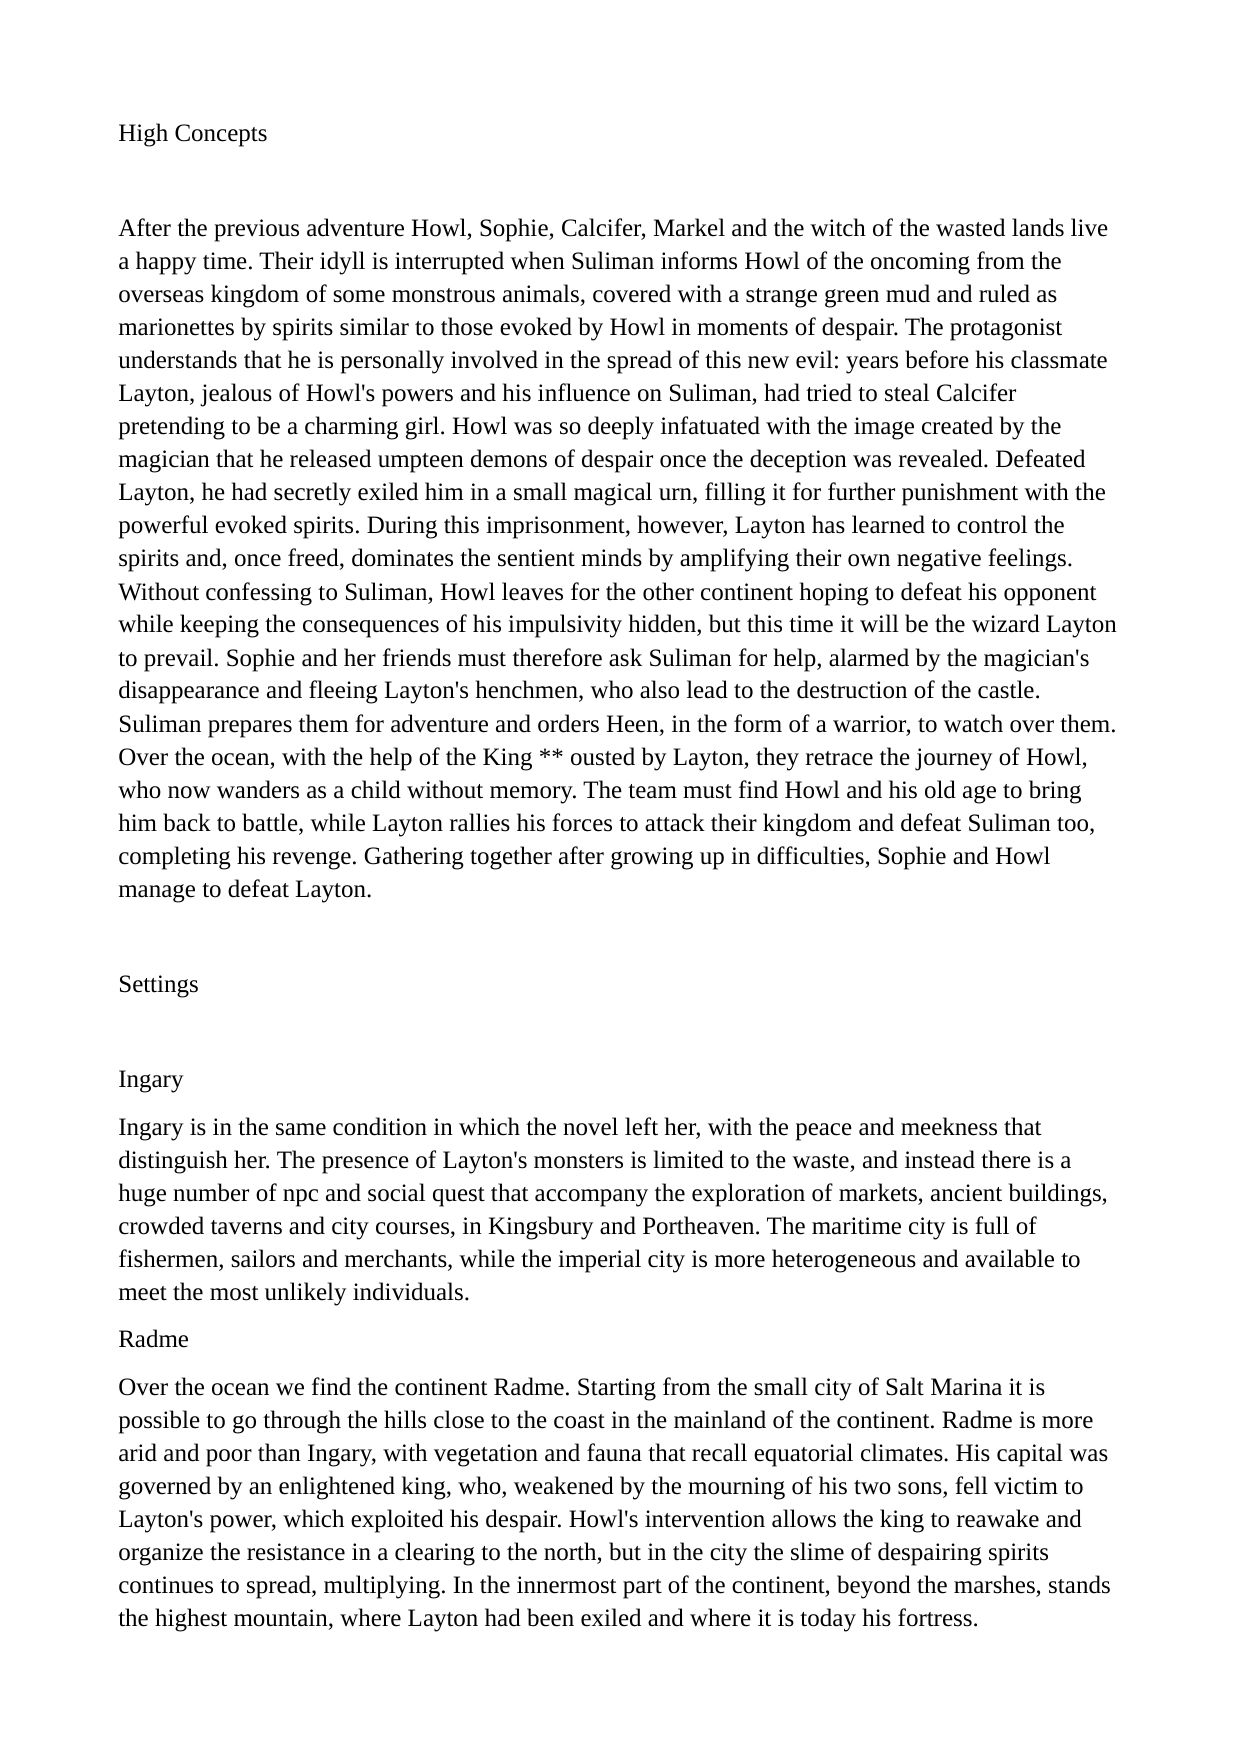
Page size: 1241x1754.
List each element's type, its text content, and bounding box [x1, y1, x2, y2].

text After the previous adventure Howl, Sophie, Calcifer, Markel and the witch of the wasted lands live a happy time. Their idyll is interrupted when Suliman informs Howl of the oncoming from the overseas kingdom of some monstrous animals, covered with a strange green mud and ruled as marionettes by spirits similar to those evoked by Howl in moments of despair. The protagonist understands that he is personally involved in the spread of this new evil: years before his classmate Layton, jealous of Howl's powers and his influence on Suliman, had tried to steal Calcifer pretending to be a charming girl. Howl was so deeply infatuated with the image created by the magician that he released umpteen demons of despair once the deception was revealed. Defeated Layton, he had secretly exiled him in a small magical urn, filling it for further punishment with the powerful evoked spirits. During this imprisonment, however, Layton has learned to control the spirits and, once freed, dominates the sentient minds by amplifying their own negative feelings. Without confessing to Suliman, Howl leaves for the other continent hoping to defeat his opponent while keeping the consequences of his impulsivity hidden, but this time it will be the wizard Layton to prevail. Sophie and her friends must therefore ask Suliman for help, alarmed by the magician's disappearance and fleeing Layton's henchmen, who also lead to the destruction of the castle. Suliman prepares them for adventure and orders Heen, in the form of a warrior, to watch over them. Over the ocean, with the help of the King ** ousted by Layton, they retrace the journey of Howl, who now wanders as a child without memory. The team must find Howl and his old age to bring him back to battle, while Layton rallies his forces to attack their kingdom and defeat Suliman too, completing his revenge. Gathering together after growing up in difficulties, Sophie and Howl manage to defeat Layton. [118, 213, 1122, 902]
text Settings [118, 969, 1122, 998]
text Ingary is in the same condition in which the novel left her, with the peace and meekness that distinguish her. The presence of Layton's monsters is limited to the waste, and instead there is a huge number of npc and social quest that accompany the exploration of markets, ancient buildings, crowded taverns and city courses, in Kingsbury and Portheaven. The maritime city is full of fishermen, sailors and merchants, while the imperial city is more heterogeneous and available to meet the most unlikely individuals. [118, 1112, 1122, 1306]
text Radme [118, 1324, 1122, 1353]
text Ingary [118, 1064, 1122, 1093]
text High Concepts [118, 118, 1122, 147]
text Over the ocean we find the continent Radme. Starting from the small city of Salt Marina it is possible to go through the hills close to the coast in the mainland of the continent. Radme is more arid and poor than Ingary, with vegetation and fauna that recall equatorial climates. His capital was governed by an enlightened king, who, weakened by the mourning of his two sons, fell victim to Layton's power, which exploited his despair. Howl's intervention allows the king to reawake and organize the resistance in a clearing to the north, but in the city the slime of despairing spirits continues to spread, multiplying. In the innermost part of the continent, beyond the marshes, stands the highest mountain, where Layton had been exiled and where it is today his fortress. [118, 1372, 1122, 1632]
